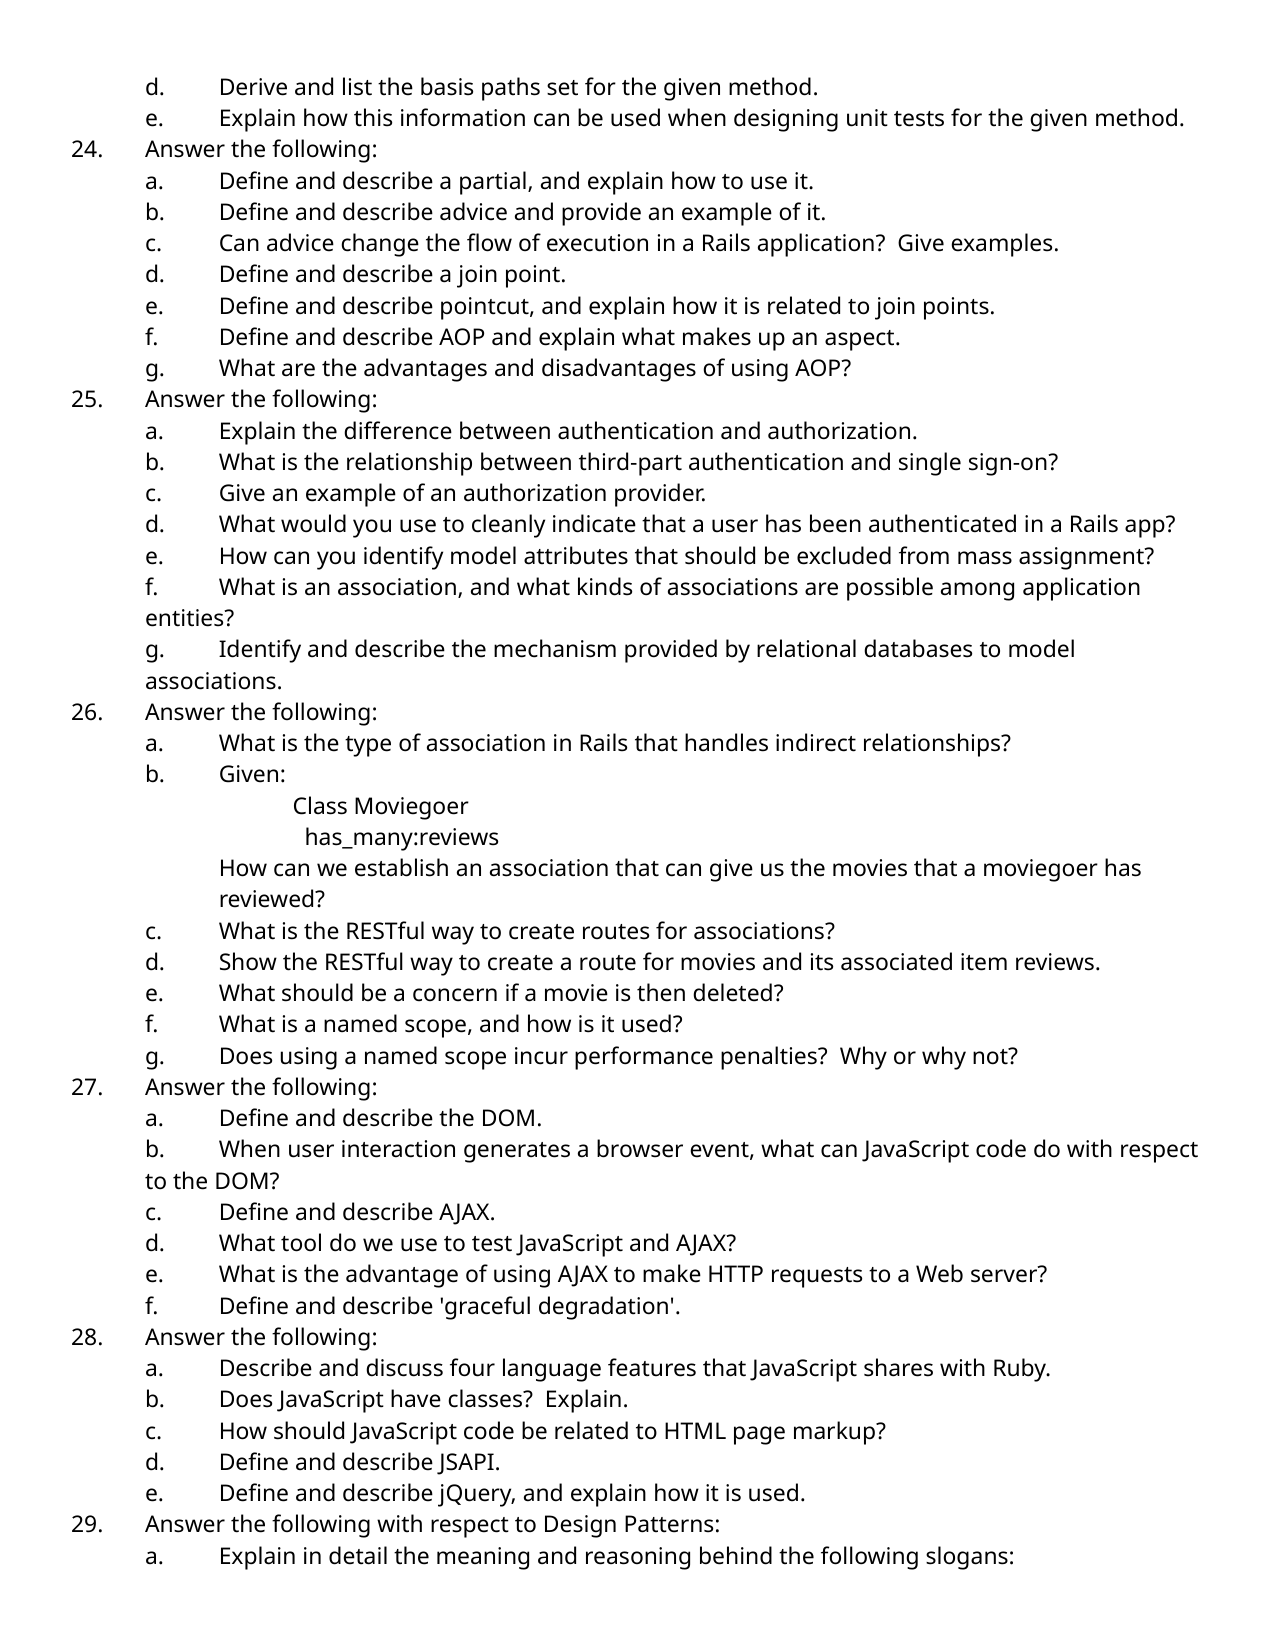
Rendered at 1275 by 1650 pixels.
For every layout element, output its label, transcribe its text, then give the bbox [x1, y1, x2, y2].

text f. What is a named scope, and how is it used? [145, 1008, 1204, 1039]
text e. What should be a concern if a movie is then deleted? [145, 977, 1204, 1008]
text has_many:reviews [292, 821, 1204, 852]
text d. What tool do we use to test JavaScript and AJAX? [145, 1227, 1204, 1258]
text 27. Answer the following: [71, 1071, 1204, 1102]
text a. What is the type of association in Rails that handles indirect relationships? [145, 727, 1204, 758]
text e. What is the advantage of using AJAX to make HTTP requests to a Web server? [145, 1258, 1204, 1289]
text c. How should JavaScript code be related to HTML page markup? [145, 1414, 1204, 1446]
text d. Define and describe JSAPI. [145, 1446, 1204, 1477]
text b. Given: [145, 758, 1204, 789]
text 26. Answer the following: [71, 696, 1204, 727]
text g. What are the advantages and disadvantages of using AOP? [145, 352, 1204, 383]
text a. Describe and discuss four language features that JavaScript shares with Ruby. [145, 1352, 1204, 1383]
text d. Define and describe a join point. [145, 258, 1204, 289]
text a. Define and describe the DOM. [145, 1102, 1204, 1133]
text f. Define and describe 'graceful degradation'. [145, 1289, 1204, 1321]
text Class Moviegoer [292, 789, 1204, 821]
text b. Does JavaScript have classes? Explain. [145, 1383, 1204, 1414]
text a. Define and describe a partial, and explain how to use it. [145, 164, 1204, 196]
text 24. Answer the following: [71, 133, 1204, 164]
text b. Define and describe advice and provide an example of it. [145, 196, 1204, 227]
text a. Explain in detail the meaning and reasoning behind the following slogans: [145, 1539, 1204, 1571]
text 25. Answer the following: [71, 383, 1204, 414]
text c. Define and describe AJAX. [145, 1196, 1204, 1227]
text c. Give an example of an authorization provider. [145, 477, 1204, 508]
text d. Show the RESTful way to create a route for movies and its associated item reviews. [145, 946, 1204, 977]
text f. Define and describe AOP and explain what makes up an aspect. [145, 321, 1204, 352]
text d. Derive and list the basis paths set for the given method. [145, 71, 1204, 102]
text e. Explain how this information can be used when designing unit tests for the given method. [145, 102, 1204, 133]
text e. Define and describe jQuery, and explain how it is used. [145, 1477, 1204, 1508]
text 28. Answer the following: [71, 1321, 1204, 1352]
text How can we establish an association that can give us the movies that a moviegoer has reviewed? [218, 852, 1204, 914]
text d. What would you use to cleanly indicate that a user has been authenticated in a Rails app? [145, 508, 1204, 539]
text e. Define and describe pointcut, and explain how it is related to join points. [145, 289, 1204, 321]
text c. Can advice change the flow of execution in a Rails application? Give examples. [145, 227, 1204, 258]
text 29. Answer the following with respect to Design Patterns: [71, 1508, 1204, 1539]
text a. Explain the difference between authentication and authorization. [145, 414, 1204, 446]
text b. What is the relationship between third-part authentication and single sign-on? [145, 446, 1204, 477]
text c. What is the RESTful way to create routes for associations? [145, 914, 1204, 946]
text g. Does using a named scope incur performance penalties? Why or why not? [145, 1039, 1204, 1071]
text b. When user interaction generates a browser event, what can JavaScript code do with respect to the DOM? [145, 1133, 1204, 1196]
text g. Identify and describe the mechanism provided by relational databases to model associations. [145, 633, 1204, 696]
text f. What is an association, and what kinds of associations are possible among application entities? [145, 571, 1204, 633]
text e. How can you identify model attributes that should be excluded from mass assignment? [145, 539, 1204, 571]
